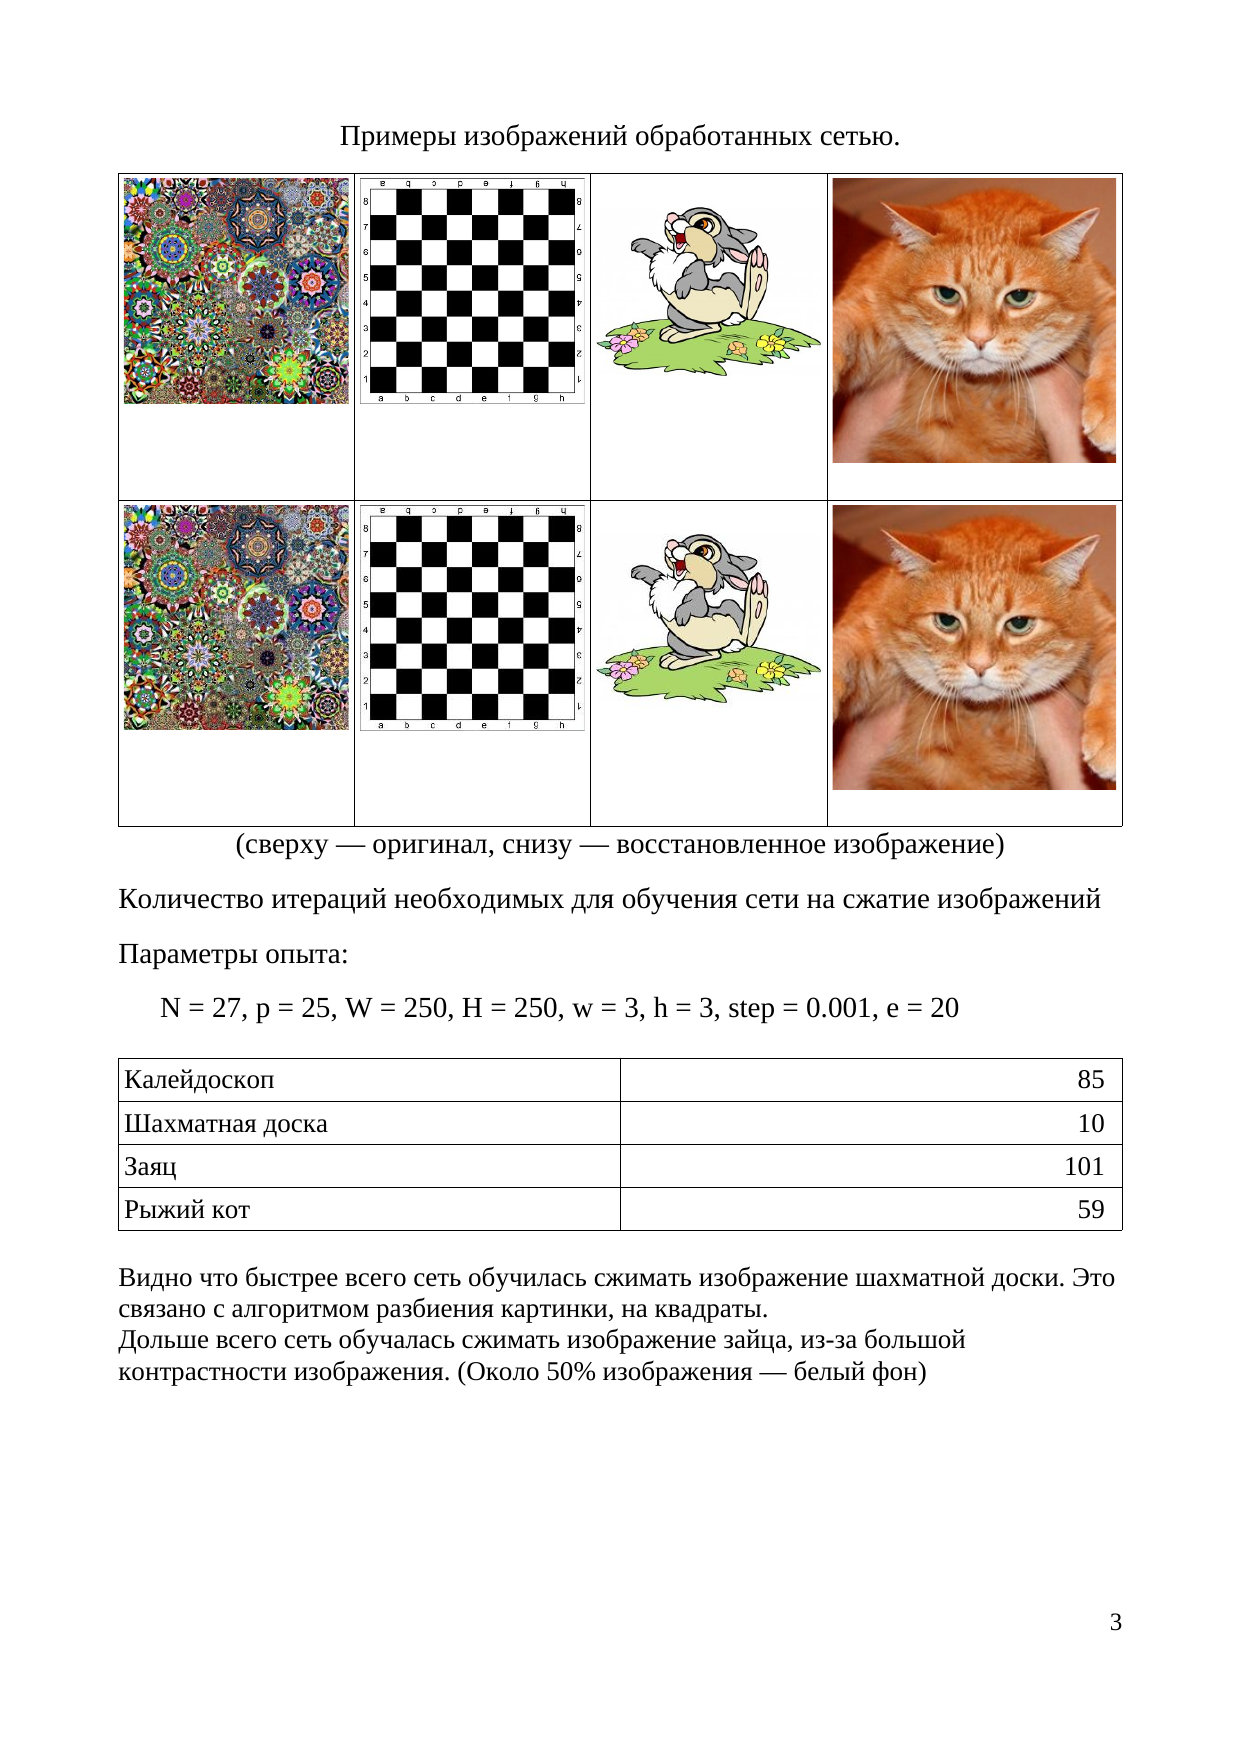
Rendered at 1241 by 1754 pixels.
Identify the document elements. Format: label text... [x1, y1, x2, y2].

text Дольше всего сеть обучалась сжимать изображение зайца, из-за большой контрастности изображения. (Около 50% изображения — белый фон) [118, 1324, 1122, 1386]
table_cell [119, 501, 354, 826]
text Видно что быстрее всего сеть обучилась сжимать изображение шахматной доски. Это связано с алгоритмом разбиения картинки, на квадраты. [118, 1261, 1122, 1324]
text N = 27, p = 25, W = 250, H = 250, w = 3, h = 3, step = 0.001, e = 20 [118, 991, 1122, 1024]
picture [596, 178, 821, 404]
table_header [119, 174, 354, 403]
table_header [355, 174, 590, 403]
text Примеры изображений обработанных сетью. [118, 118, 1122, 152]
text (сверху — оригинал, снизу — восстановленное изображение) [118, 827, 1122, 860]
table_cell 101 [621, 1145, 1122, 1187]
picture [832, 178, 1117, 463]
picture [832, 505, 1117, 790]
table_cell 59 [621, 1188, 1122, 1230]
text Количество итераций необходимых для обучения сети на сжатие изображений [118, 881, 1122, 914]
table_cell Шахматная доска [119, 1102, 620, 1144]
table_cell [828, 501, 1122, 826]
table_header Калейдоскоп [119, 1059, 620, 1101]
picture [596, 505, 821, 731]
table_header [119, 404, 354, 499]
table_header 85 [621, 1059, 1122, 1101]
table_cell [355, 501, 590, 826]
table_header [355, 404, 590, 499]
picture [123, 505, 349, 730]
table_header [591, 404, 827, 499]
picture [360, 505, 585, 731]
table_cell 10 [621, 1102, 1122, 1144]
table_cell Заяц [119, 1145, 620, 1187]
table_cell Рыжий кот [119, 1188, 620, 1230]
table_header [591, 174, 827, 403]
picture [360, 178, 585, 404]
table_cell [591, 501, 827, 826]
text Параметры опыта: [118, 936, 1122, 969]
table_header [828, 174, 1122, 499]
picture [123, 178, 349, 404]
